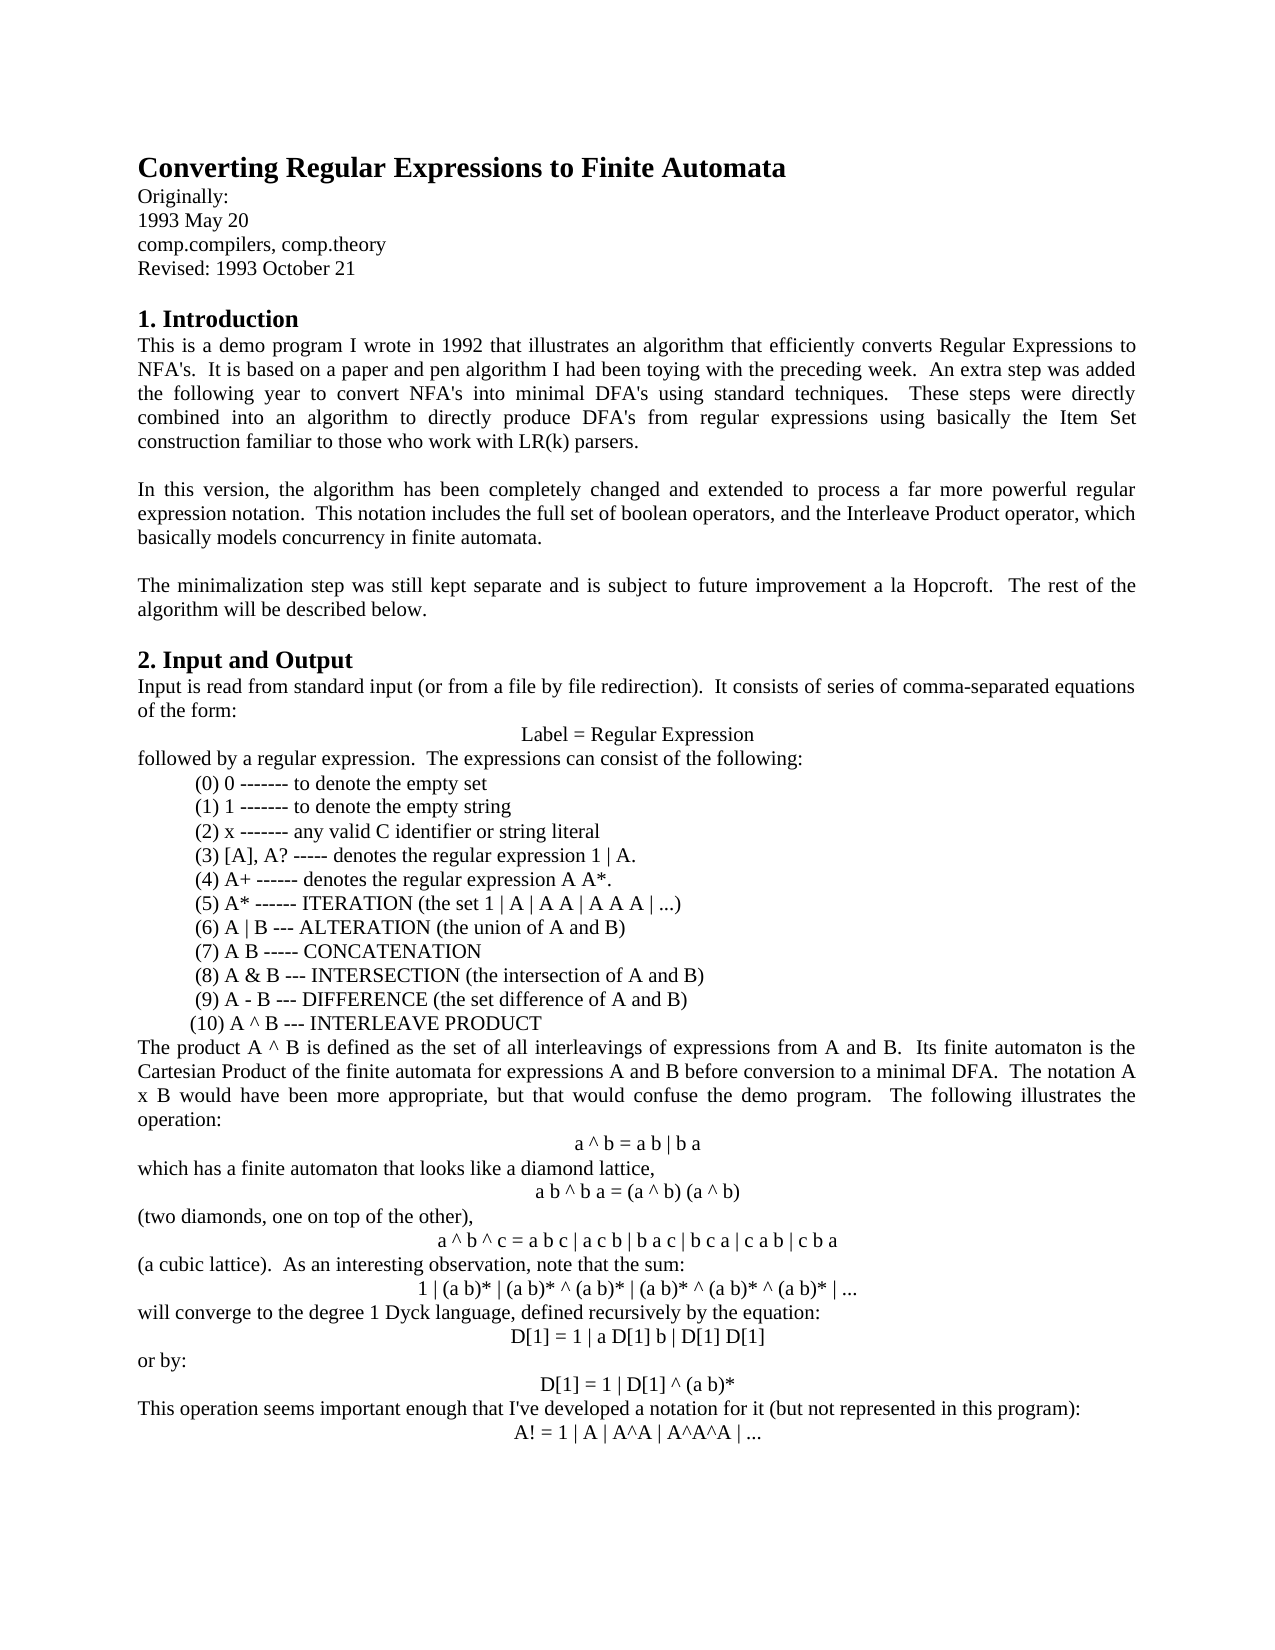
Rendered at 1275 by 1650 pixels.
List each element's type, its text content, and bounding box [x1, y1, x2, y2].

text (a cubic lattice). As an interesting observation, note that the sum: [137, 1252, 1137, 1276]
text The minimalization step was still kept separate and is subject to future improvement a la Hopcroft. The rest of the algorithm will be described below. [137, 573, 1137, 621]
text The product A ^ B is defined as the set of all interleavings of expressions from A and B. Its finite automaton is the Cartesian Product of the finite automata for expressions A and B before conversion to a minimal DFA. The notation A x B would have been more appropriate, but that would confuse the demo program. The following illustrates the operation: [137, 1035, 1137, 1131]
text which has a finite automaton that looks like a diamond lattice, [137, 1155, 1137, 1179]
text D[1] = 1 | D[1] ^ (a b)* [137, 1372, 1137, 1396]
text (3) [A], A? ----- denotes the regular expression 1 | A. [137, 843, 1137, 867]
text a ^ b = a b | b a [137, 1131, 1137, 1155]
text Input is read from standard input (or from a file by file redirection). It consists of series of comma-separated equations of the form: [137, 674, 1137, 722]
text (0) 0 ------- to denote the empty set [137, 770, 1137, 794]
text a b ^ b a = (a ^ b) (a ^ b) [137, 1179, 1137, 1203]
text a ^ b ^ c = a b c | a c b | b a c | b c a | c a b | c b a [137, 1228, 1137, 1252]
text (7) A B ----- CONCATENATION [137, 939, 1137, 963]
text Converting Regular Expressions to Finite Automata [137, 150, 1137, 183]
text (10) A ^ B --- INTERLEAVE PRODUCT [137, 1011, 1137, 1035]
text (4) A+ ------ denotes the regular expression A A*. [137, 867, 1137, 891]
text Originally: [137, 183, 1137, 208]
text 1. Introduction [137, 304, 1137, 333]
text (5) A* ------ ITERATION (the set 1 | A | A A | A A A | ...) [137, 891, 1137, 915]
text (8) A & B --- INTERSECTION (the intersection of A and B) [137, 963, 1137, 987]
text A! = 1 | A | A^A | A^A^A | ... [137, 1420, 1137, 1444]
text This operation seems important enough that I've developed a notation for it (but not represented in this program): [137, 1396, 1137, 1420]
text will converge to the degree 1 Dyck language, defined recursively by the equation: [137, 1300, 1137, 1324]
text (6) A | B --- ALTERATION (the union of A and B) [137, 915, 1137, 939]
text Label = Regular Expression [137, 722, 1137, 746]
text (2) x ------- any valid C identifier or string literal [137, 818, 1137, 843]
text (9) A - B --- DIFFERENCE (the set difference of A and B) [137, 987, 1137, 1011]
text This is a demo program I wrote in 1992 that illustrates an algorithm that efficiently converts Regular Expressions to NFA's. It is based on a paper and pen algorithm I had been toying with the preceding week. An extra step was added the following year to convert NFA's into minimal DFA's using standard techniques. These steps were directly combined into an algorithm to directly produce DFA's from regular expressions using basically the Item Set construction familiar to those who work with LR(k) parsers. [137, 333, 1137, 453]
text 1993 May 20 [137, 208, 1137, 232]
text (1) 1 ------- to denote the empty string [137, 794, 1137, 818]
text Revised: 1993 October 21 [137, 256, 1137, 280]
text comp.compilers, comp.theory [137, 232, 1137, 256]
text D[1] = 1 | a D[1] b | D[1] D[1] [137, 1324, 1137, 1348]
text In this version, the algorithm has been completely changed and extended to process a far more powerful regular expression notation. This notation includes the full set of boolean operators, and the Interleave Product operator, which basically models concurrency in finite automata. [137, 477, 1137, 549]
text 1 | (a b)* | (a b)* ^ (a b)* | (a b)* ^ (a b)* ^ (a b)* | ... [137, 1276, 1137, 1300]
text followed by a regular expression. The expressions can consist of the following: [137, 746, 1137, 770]
text (two diamonds, one on top of the other), [137, 1203, 1137, 1228]
text or by: [137, 1348, 1137, 1372]
text 2. Input and Output [137, 645, 1137, 674]
